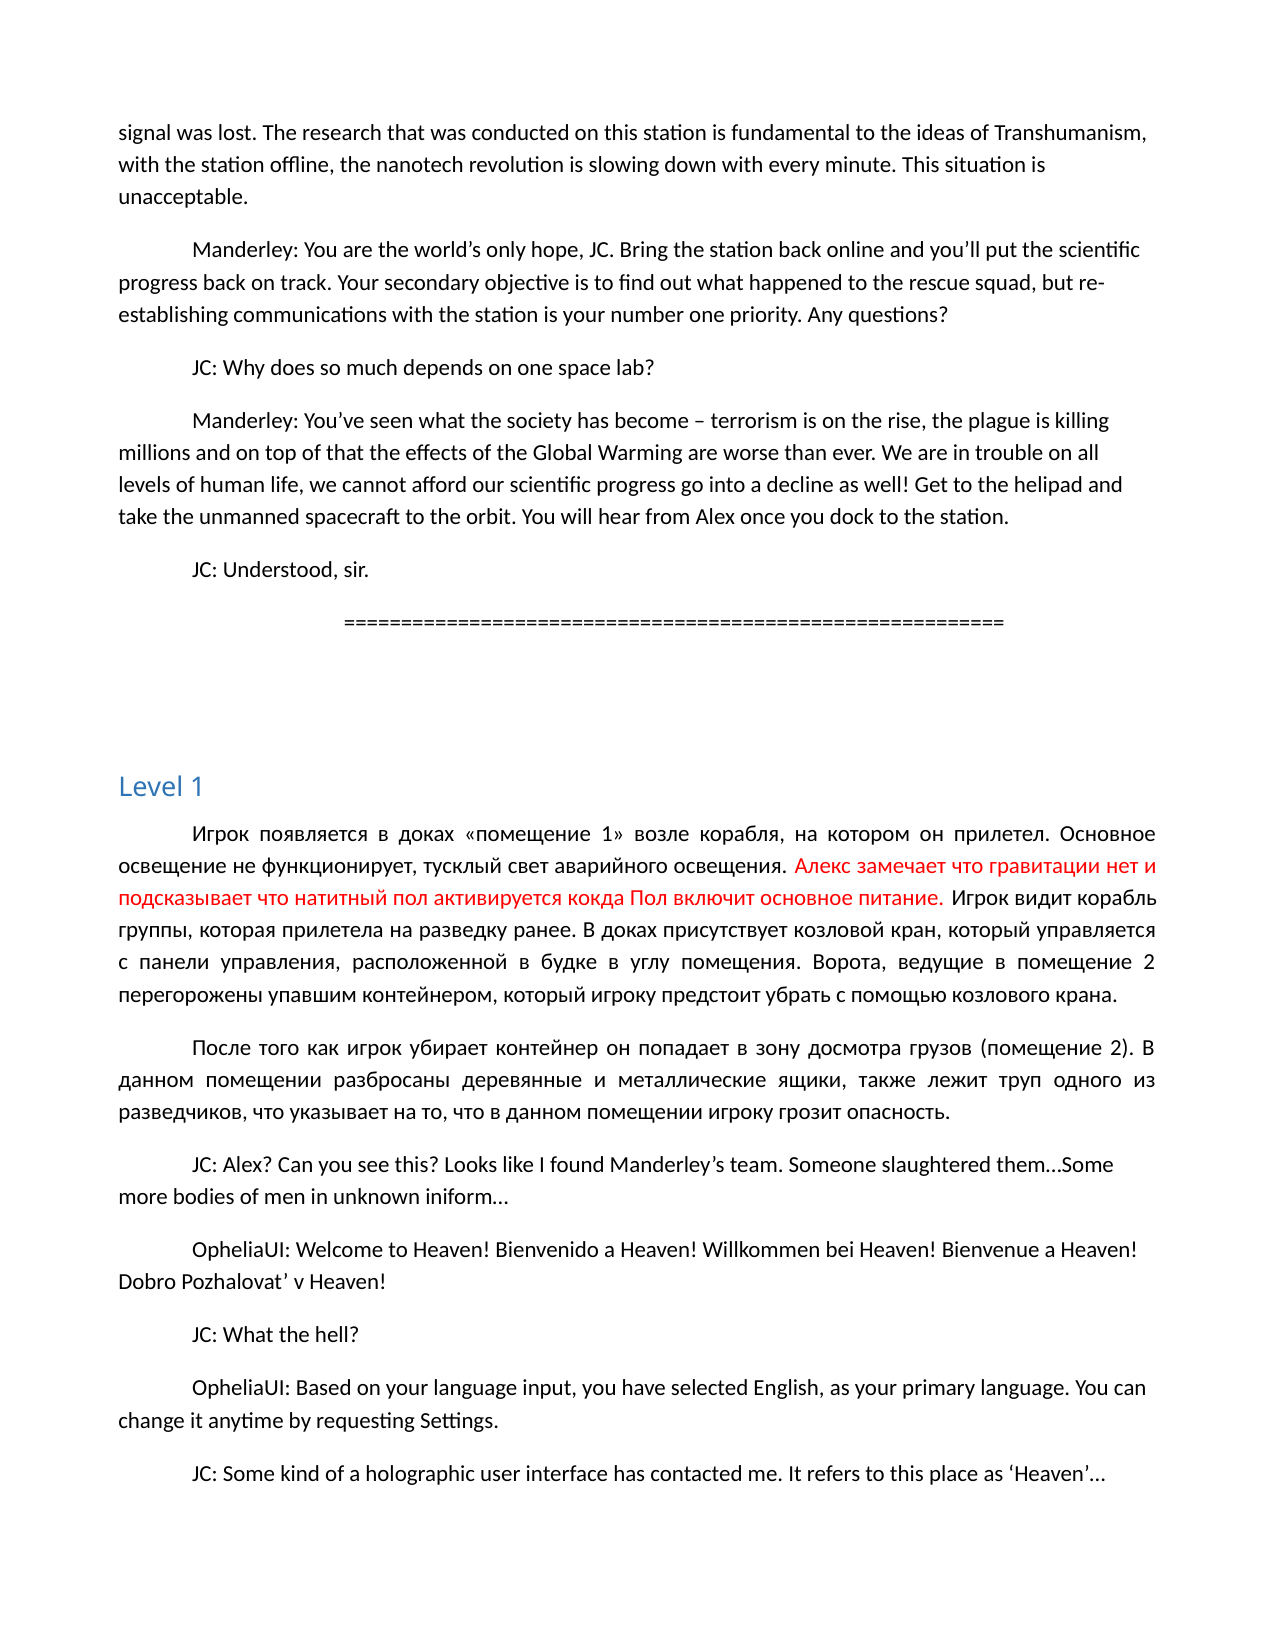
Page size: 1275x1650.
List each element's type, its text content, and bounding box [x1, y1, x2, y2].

text JC: Alex? Can you see this? Looks like I found Manderley’s team. Someone slaughtered them…Some more bodies of men in unknown iniform… [118, 1150, 1157, 1210]
text Manderley: You’ve seen what the society has become – terrorism is on the rise, the plague is killing millions and on top of that the effects of the Global Warming are worse than ever. We are in trouble on all levels of human life, we cannot afford our scientific progress go into a decline as well! Get to the helipad and take the unmanned spacecraft to the orbit. You will hear from Alex once you dock to the station. [118, 406, 1157, 531]
text JC: What the hell? [118, 1321, 1157, 1348]
text signal was lost. The research that was conducted on this station is fundamental to the ideas of Transhumanism, with the station offline, the nanotech revolution is slowing down with every minute. This situation is unacceptable. [118, 118, 1157, 211]
text OpheliaUI: Welcome to Heaven! Bienvenido a Heaven! Willkommen bei Heaven! Bienvenue a Heaven! Dobro Pozhalovat’ v Heaven! [118, 1235, 1157, 1296]
text ========================================================== [118, 608, 1157, 637]
text JC: Why does so much depends on one space lab? [118, 353, 1157, 381]
text OpheliaUI: Based on your language input, you have selected English, as your primary language. You can change it anytime by requesting Settings. [118, 1373, 1157, 1434]
text Manderley: You are the world’s only hope, JC. Bring the station back online and you’ll put the scientific progress back on track. Your secondary objective is to find out what happened to the rescue squad, but re-establishing communications with the station is your number one priority. Any questions? [118, 236, 1157, 328]
text JC: Some kind of a holographic user interface has contacted me. It refers to this place as ‘Heaven’… [118, 1459, 1157, 1487]
subtitle Level 1 [118, 768, 1157, 804]
text JC: Understood, sir. [118, 556, 1157, 583]
text После того как игрок убирает контейнер он попадает в зону досмотра грузов (помещение 2). В данном помещении разбросаны деревянные и металлические ящики, также лежит труп одного из разведчиков, что указывает на то, что в данном помещении игроку грозит опасность. [118, 1033, 1157, 1125]
text Игрок появляется в доках «помещение 1» возле корабля, на котором он прилетел. Основное освещение не функционирует, тусклый свет аварийного освещения. Алекс замечает что гравитации нет и подсказывает что натитный пол активируется кокда Пол включит основное питание. Игрок видит корабль группы, которая прилетела на разведку ранее. В доках присутствует козловой кран, который управляется с панели управления, расположенной в будке в углу помещения. Ворота, ведущие в помещение 2 перегорожены упавшим контейнером, который игроку предстоит убрать с помощью козлового крана. [118, 819, 1157, 1008]
